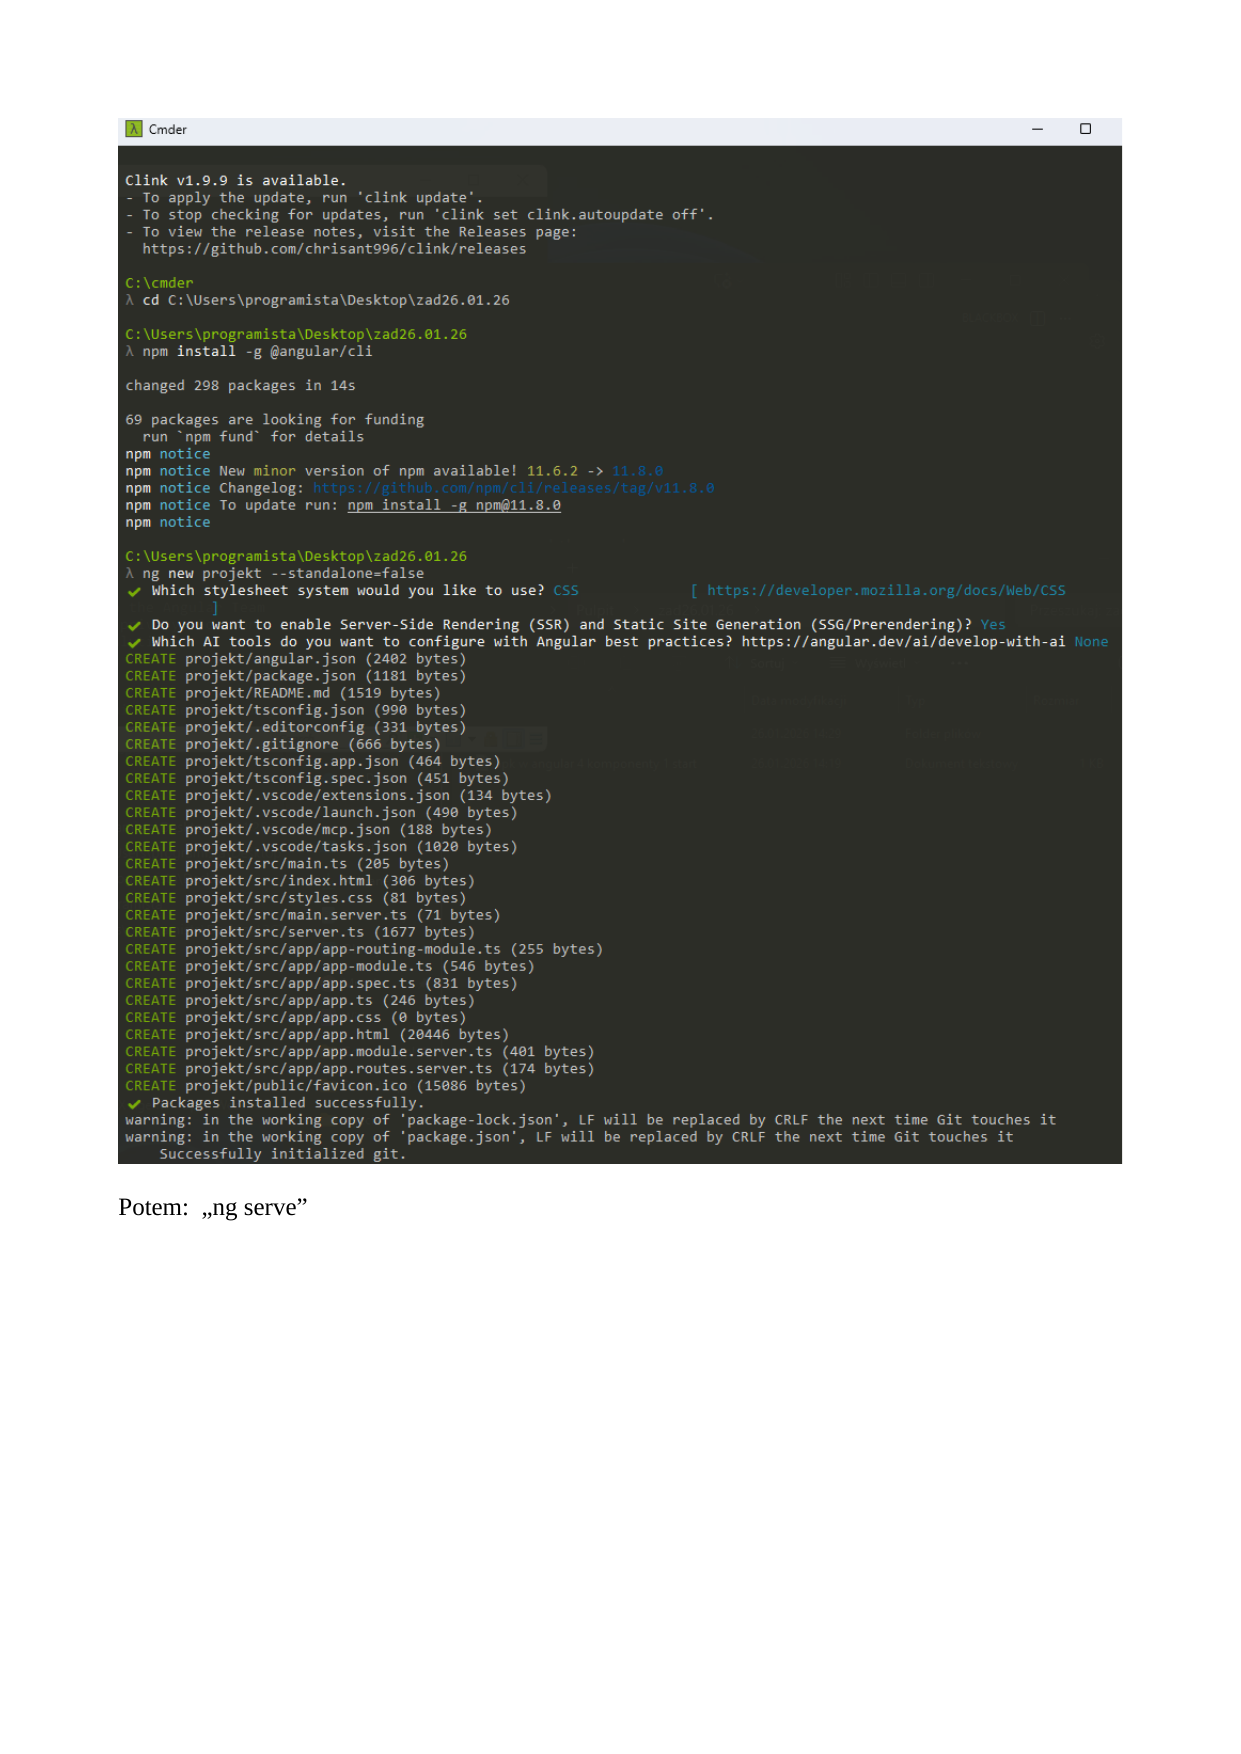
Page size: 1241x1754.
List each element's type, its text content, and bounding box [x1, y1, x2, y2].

picture [118, 118, 1123, 1164]
text Potem: „ng serve” [118, 1192, 1122, 1221]
